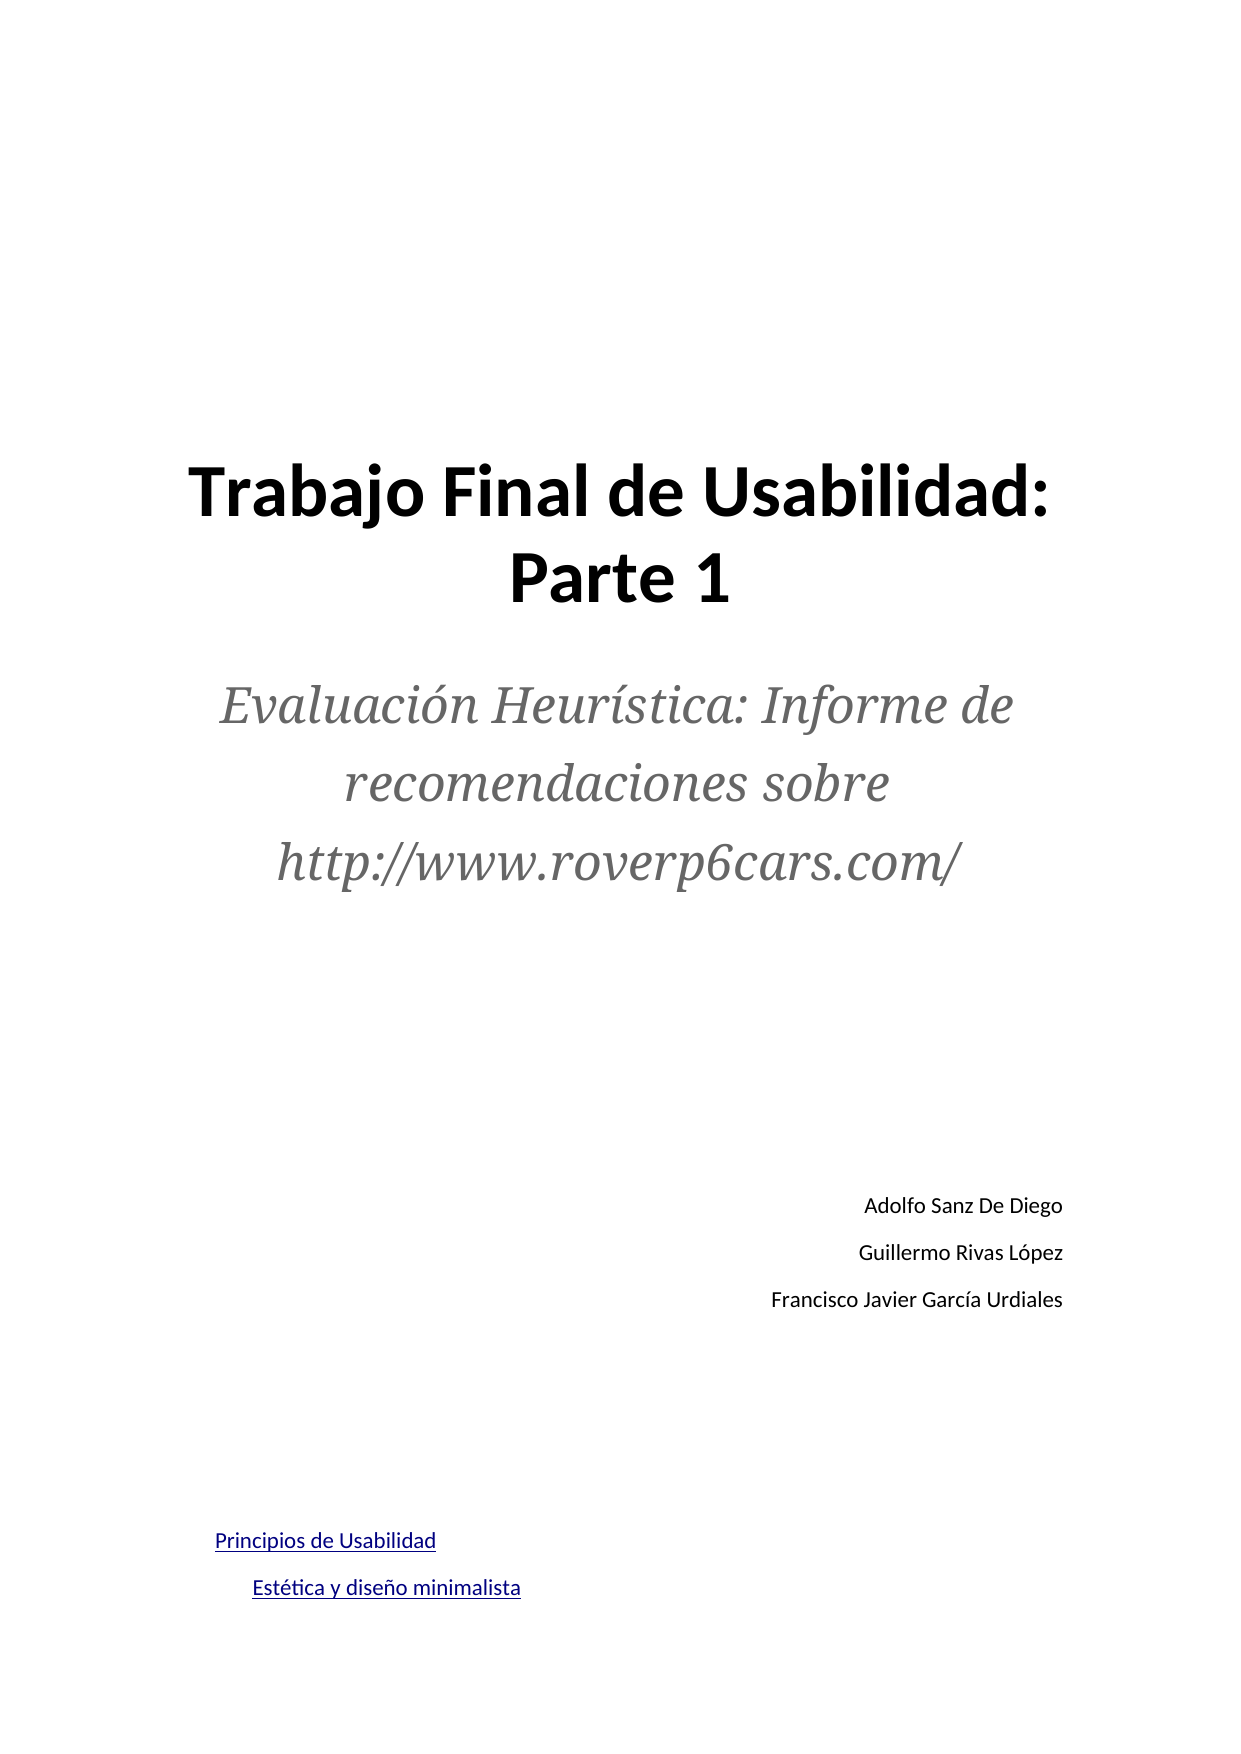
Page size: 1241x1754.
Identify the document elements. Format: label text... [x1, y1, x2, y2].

text Principios de Usabilidad [215, 1531, 1063, 1554]
text Estética y diseño minimalista [252, 1579, 1063, 1602]
title Trabajo Final de Usabilidad: Parte 1 [177, 460, 1063, 621]
subtitle Evaluación Heurística: Informe de recomendaciones sobre http://www.roverp6cars.com/ [177, 670, 1063, 895]
text Francisco Javier García Urdiales [177, 1291, 1063, 1314]
text Adolfo Sanz De Diego [177, 1196, 1063, 1219]
text Guillermo Rivas López [177, 1243, 1063, 1266]
